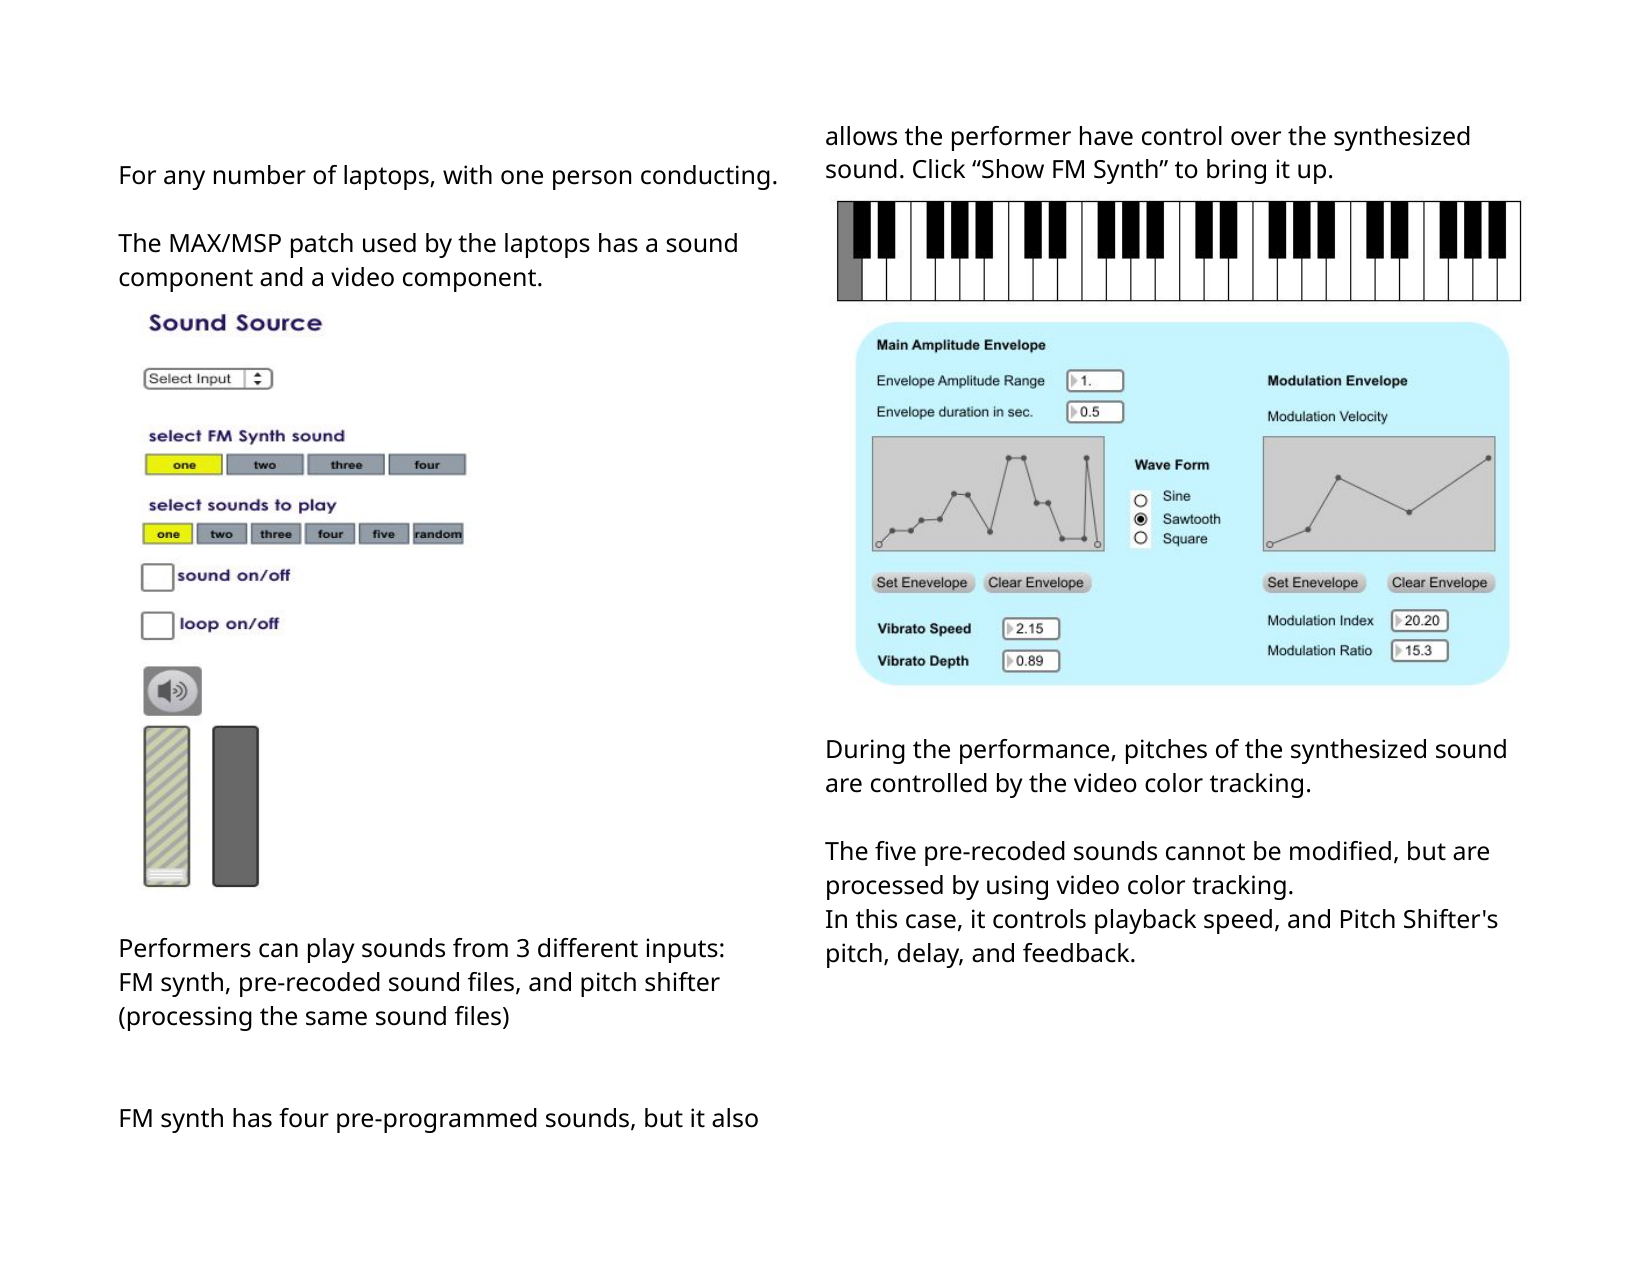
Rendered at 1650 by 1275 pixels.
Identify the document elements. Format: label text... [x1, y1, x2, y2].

picture [119, 302, 477, 897]
text The five pre-recoded sounds cannot be modified, but are processed by using video color tracking. [825, 834, 1532, 902]
text allows the performer have control over the synthesized sound. Click “Show FM Synth” to bring it up. [825, 118, 1532, 186]
text FM synth has four pre-programmed sounds, but it also [118, 1101, 825, 1135]
text FM synth, pre-recoded sound files, and pitch shifter (processing the same sound files) [118, 964, 825, 1032]
text In this case, it controls playback speed, and Pitch Shifter's pitch, delay, and feedback. [825, 902, 1532, 970]
text Performers can play sounds from 3 different inputs: [118, 930, 825, 964]
text The MAX/MSP patch used by the laptops has a sound component and a video component. [118, 226, 825, 294]
picture [829, 186, 1527, 698]
text During the performance, pitches of the synthesized sound are controlled by the video color tracking. [825, 732, 1532, 800]
text For any number of laptops, with one person conducting. [118, 158, 825, 192]
